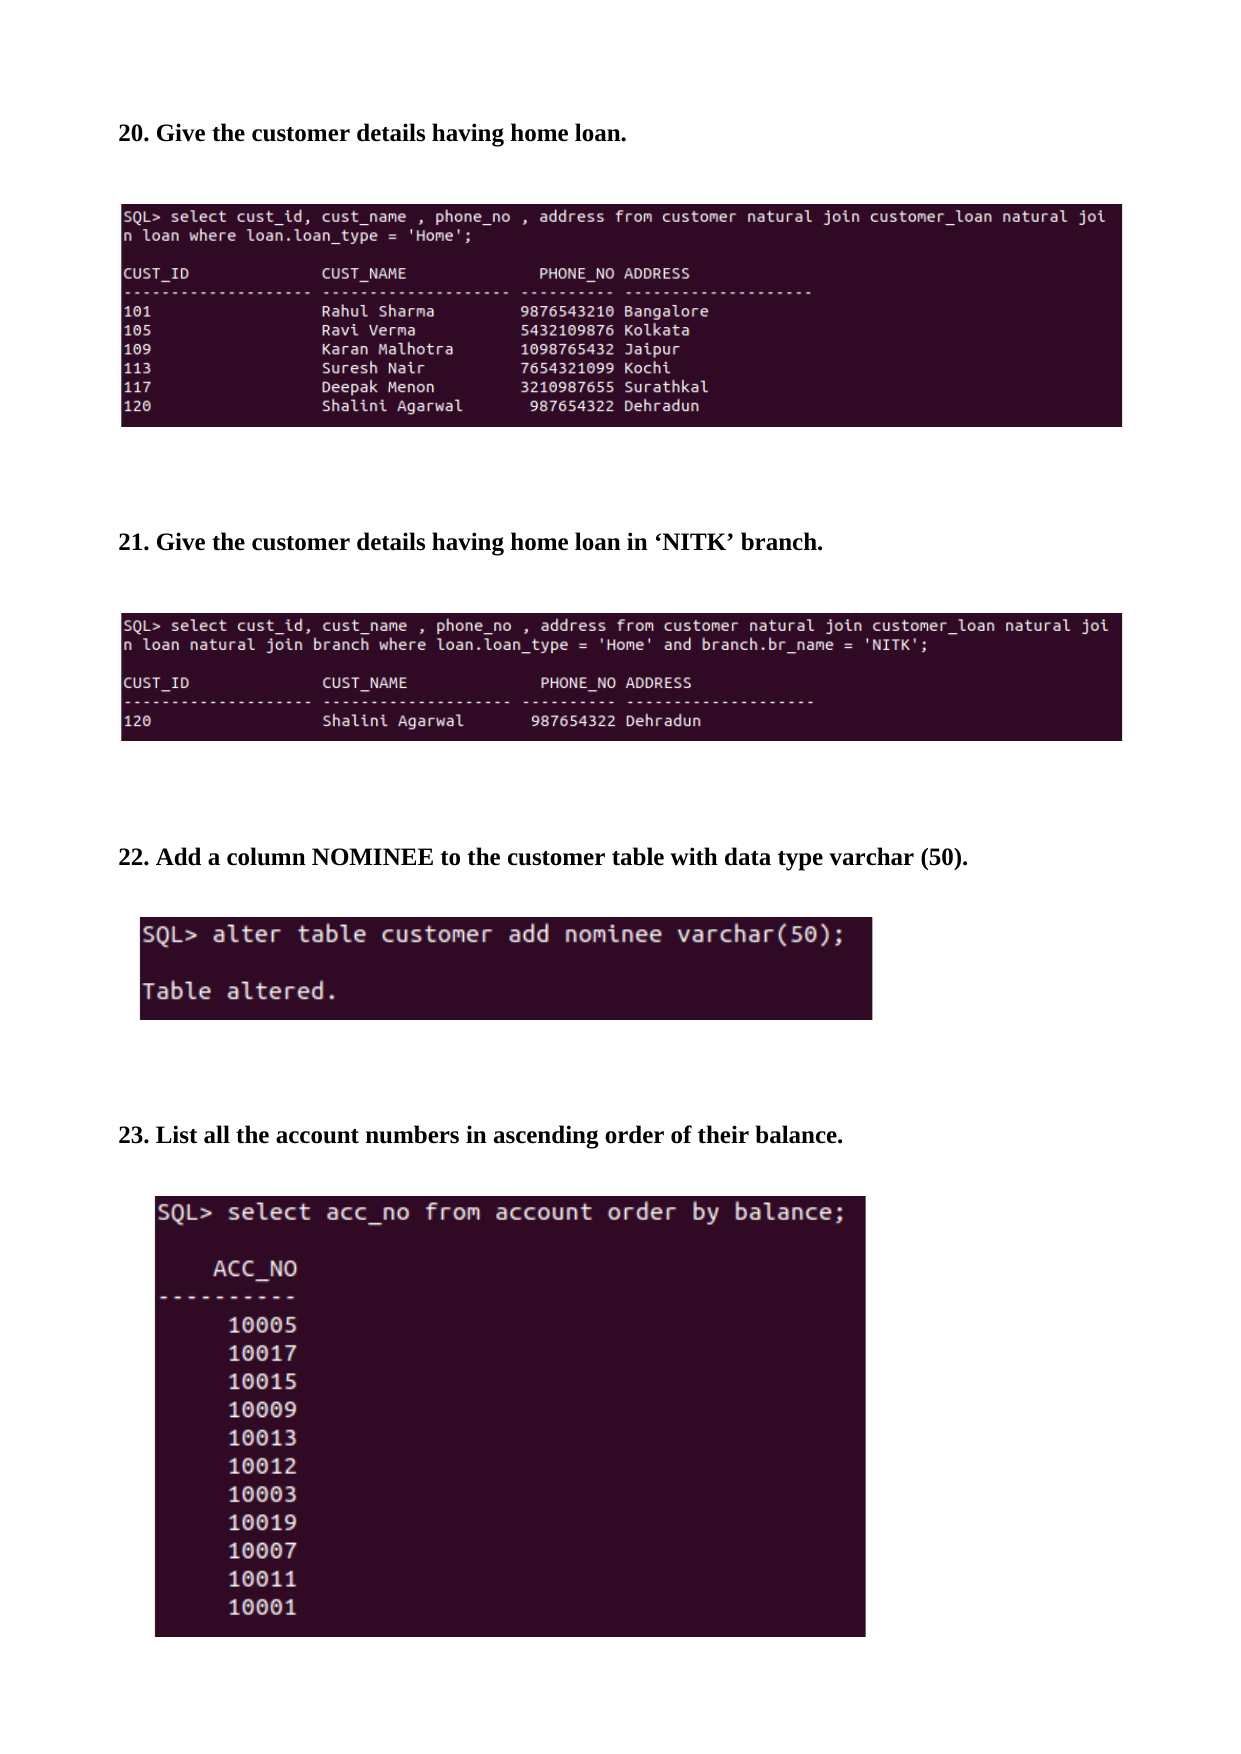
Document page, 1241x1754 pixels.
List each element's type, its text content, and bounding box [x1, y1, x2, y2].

picture [139, 917, 873, 1020]
text 20. Give the customer details having home loan. [118, 118, 1122, 147]
text 23. List all the account numbers in ascending order of their balance. [118, 1120, 1122, 1149]
picture [118, 204, 1123, 427]
text 21. Give the customer details having home loan in ‘NITK’ branch. [118, 527, 1122, 556]
text 22. Add a column NOMINEE to the customer table with data type varchar (50). [118, 842, 1122, 870]
picture [154, 1196, 866, 1637]
picture [118, 613, 1123, 741]
